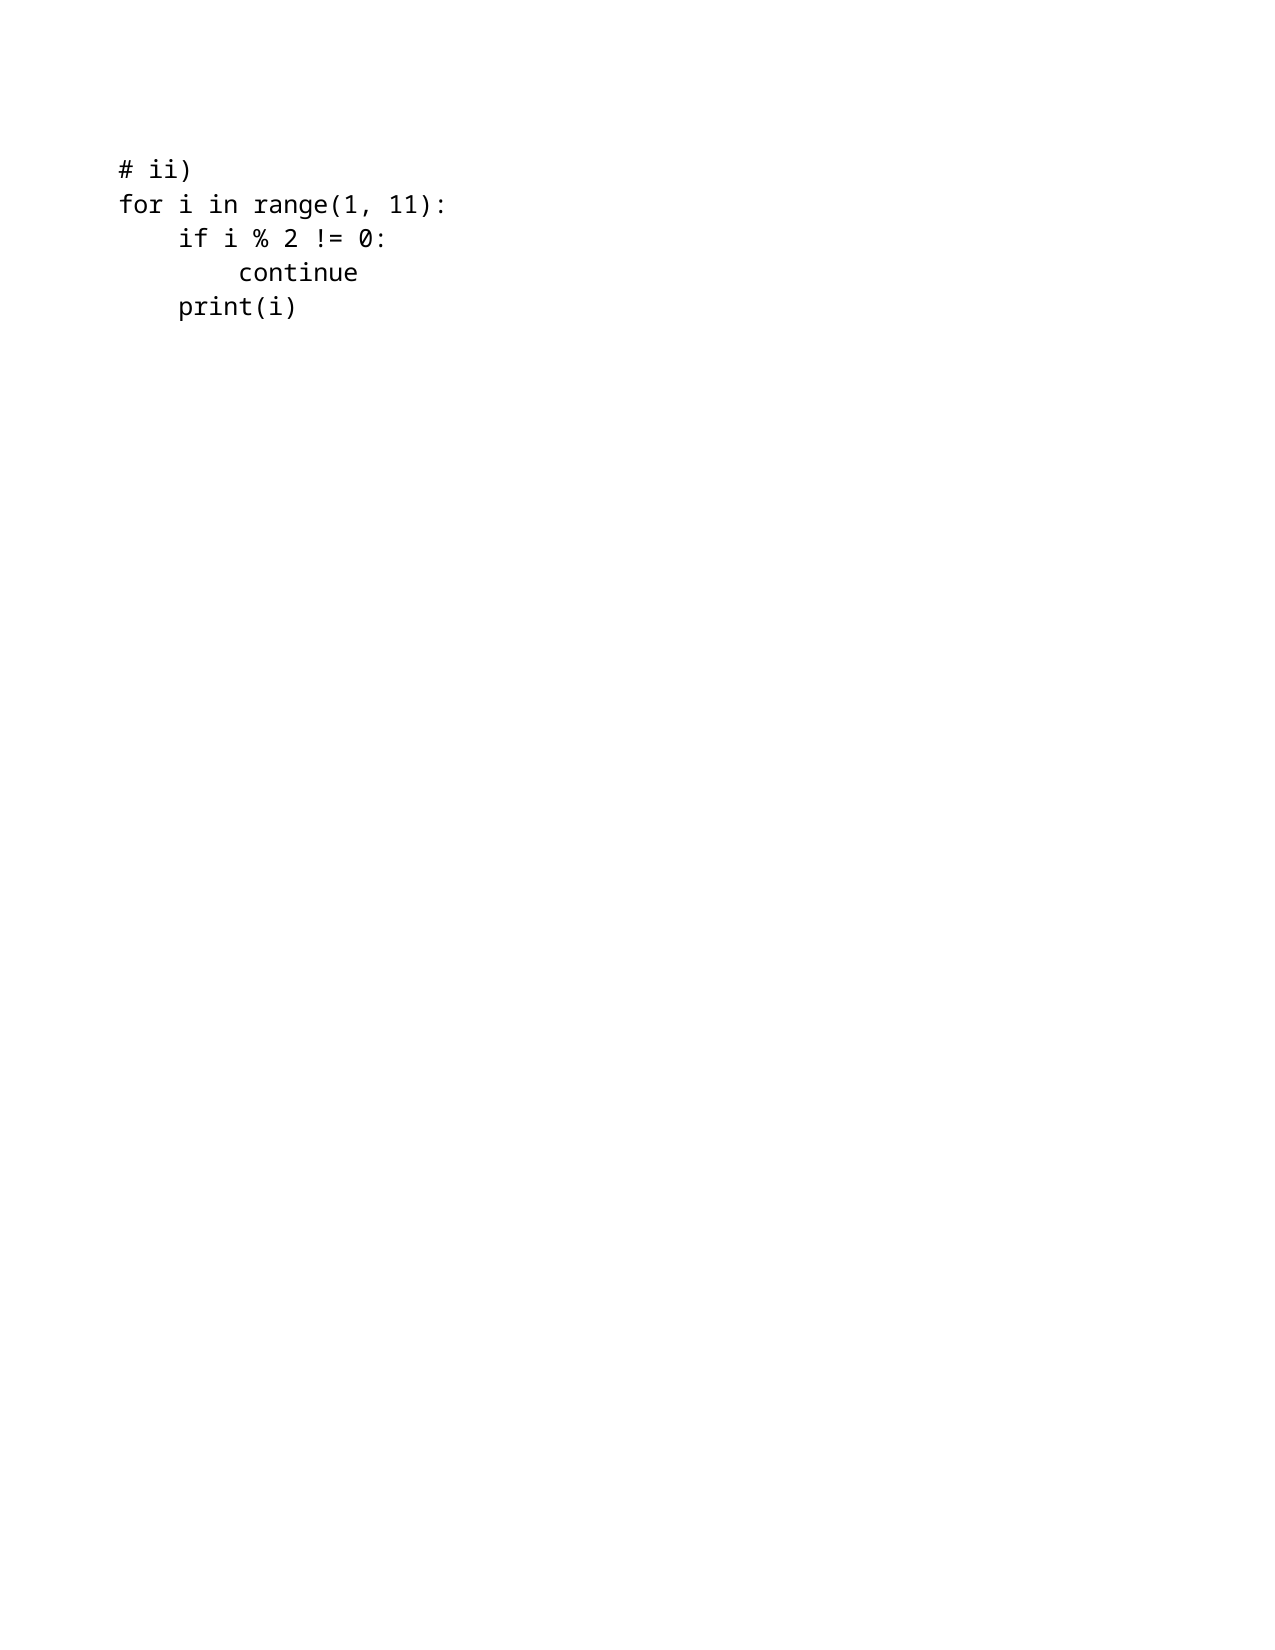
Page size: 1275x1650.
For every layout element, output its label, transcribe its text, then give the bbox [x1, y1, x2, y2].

text if i % 2 != 0: [118, 220, 1157, 254]
text for i in range(1, 11): [118, 186, 1157, 220]
text # ii) [118, 152, 1157, 186]
text continue [118, 254, 1157, 288]
text print(i) [118, 288, 1157, 322]
